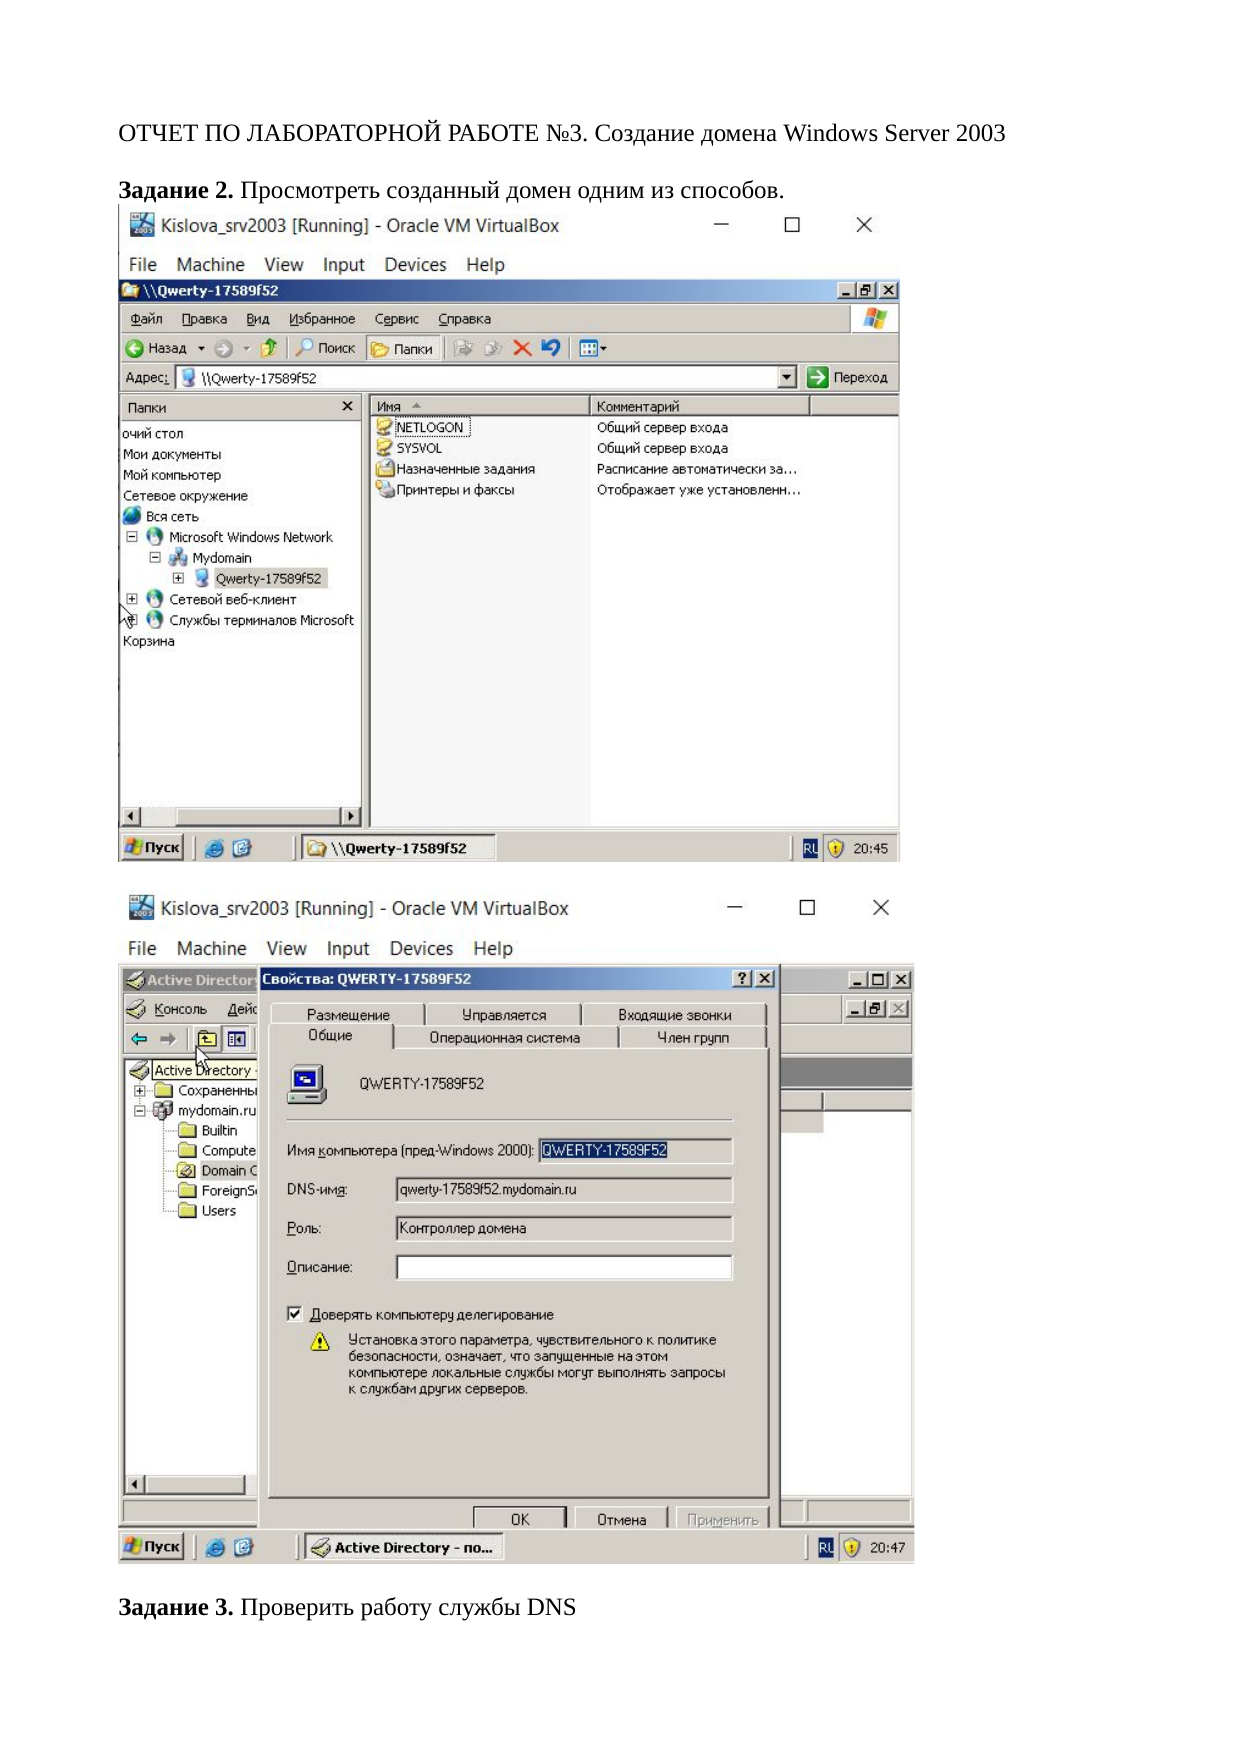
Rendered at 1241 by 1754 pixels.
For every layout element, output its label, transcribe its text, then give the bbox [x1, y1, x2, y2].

text Задание 2. Просмотреть созданный домен одним из способов. [118, 147, 1122, 862]
text Задание 3. Проверить работу службы DNS [118, 1563, 1122, 1621]
text ОТЧЕТ ПО ЛАБОРАТОРНОЙ РАБОТЕ №3. Создание домена Windows Server 2003 [118, 118, 1122, 147]
